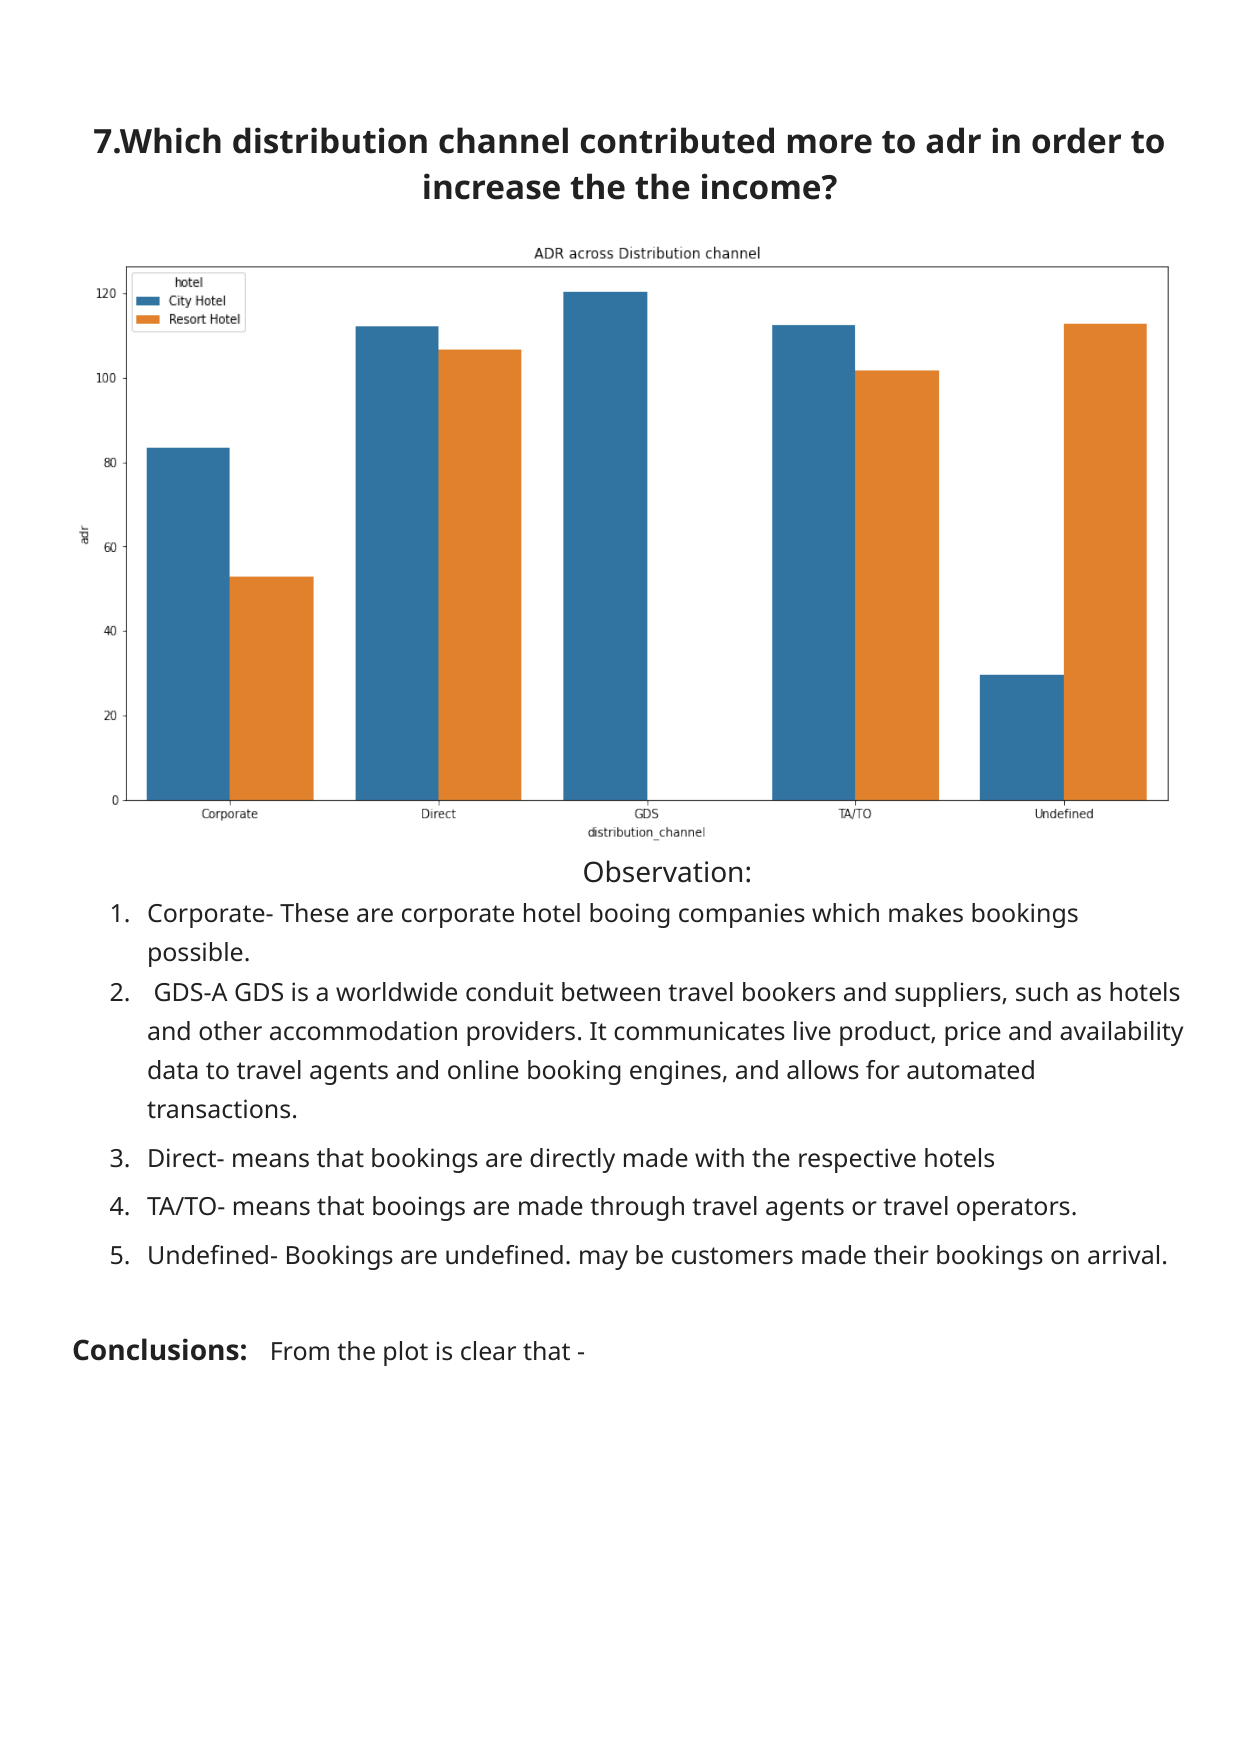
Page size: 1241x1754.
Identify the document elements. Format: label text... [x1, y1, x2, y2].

list TA/TO- means that booings are made through travel agents or travel operators. [109, 1189, 1187, 1223]
list GDS-A GDS is a worldwide conduit between travel bookers and suppliers, such as hotels and other accommodation providers. It communicates live product, price and availability data to travel agents and online booking engines, and allows for automated transactions. [109, 974, 1187, 1126]
list Direct- means that bookings are directly made with the respective hotels [109, 1140, 1187, 1174]
picture [71, 238, 1176, 848]
text Conclusions: From the plot is clear that - [72, 1330, 1187, 1368]
list Corporate- These are corporate hotel booing companies which makes bookings possible. [109, 896, 1187, 969]
list Observation: [109, 852, 1187, 890]
subtitle 7.Which distribution channel contributed more to adr in order to increase the the income? [72, 118, 1187, 209]
list Undefined- Bookings are undefined. may be customers made their bookings on arrival. [109, 1237, 1187, 1271]
